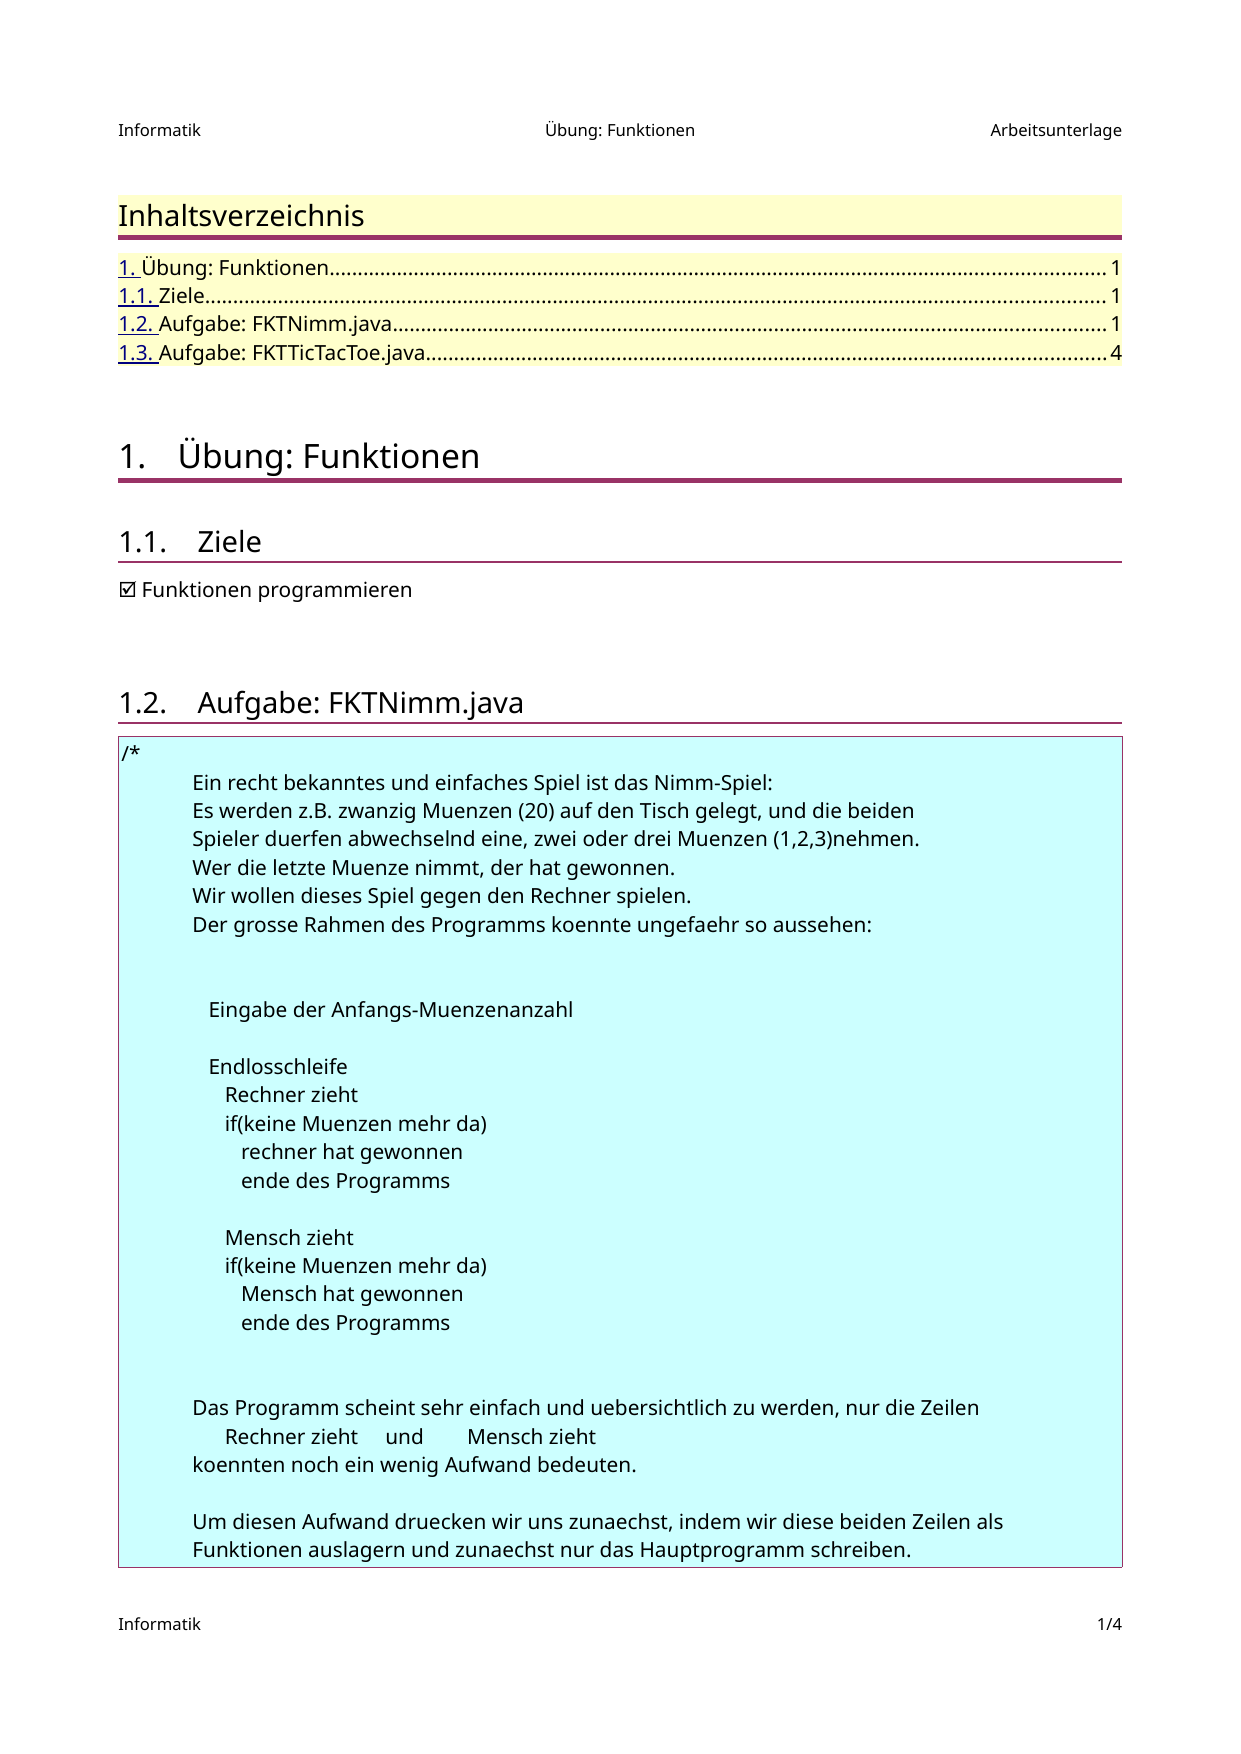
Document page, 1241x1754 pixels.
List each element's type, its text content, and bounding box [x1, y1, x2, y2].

text 1.2. Aufgabe: FKTNimm.java 1 [118, 309, 1122, 338]
subtitle Ziele [118, 521, 1122, 561]
text /* Ein recht bekanntes und einfaches Spiel ist das Nimm-Spiel: Es werden z.B. zwanzig Muenzen (20) auf den Tisch gelegt, und die beiden Spieler duerfen abwechselnd eine, zwei oder drei Muenzen (1,2,3)nehmen. Wer die letzte Muenze nimmt, der hat gewonnen. Wir wollen dieses Spiel gegen den Rechner spielen. Der grosse Rahmen des Programms koennte ungefaehr so aussehen: Eingabe der Anfangs-Muenzenanzahl Endlosschleife Rechner zieht if(keine Muenzen mehr da) rechner hat gewonnen ende des Programms Mensch zieht if(keine Muenzen mehr da) Mensch hat gewonnen ende des Programms Das Programm scheint sehr einfach und uebersichtlich zu werden, nur die Zeilen Rechner zieht und Mensch zieht koennten noch ein wenig Aufwand bedeuten. Um diesen Aufwand druecken wir uns zunaechst, indem wir diese beiden Zeilen als Funktionen auslagern und zunaechst nur das Hauptprogramm schreiben. [119, 737, 1122, 1567]
text 1.1. Ziele 1 [118, 281, 1122, 309]
text 1.3. Aufgabe: FKTTicTacToe.java 4 [118, 338, 1122, 366]
text 1. Übung: Funktionen 1 [118, 253, 1122, 281]
subtitle Inhaltsverzeichnis [118, 195, 1122, 235]
subtitle Übung: Funktionen [118, 432, 1122, 478]
subtitle Aufgabe: FKTNimm.java [118, 682, 1122, 722]
list Funktionen programmieren [118, 575, 1122, 603]
